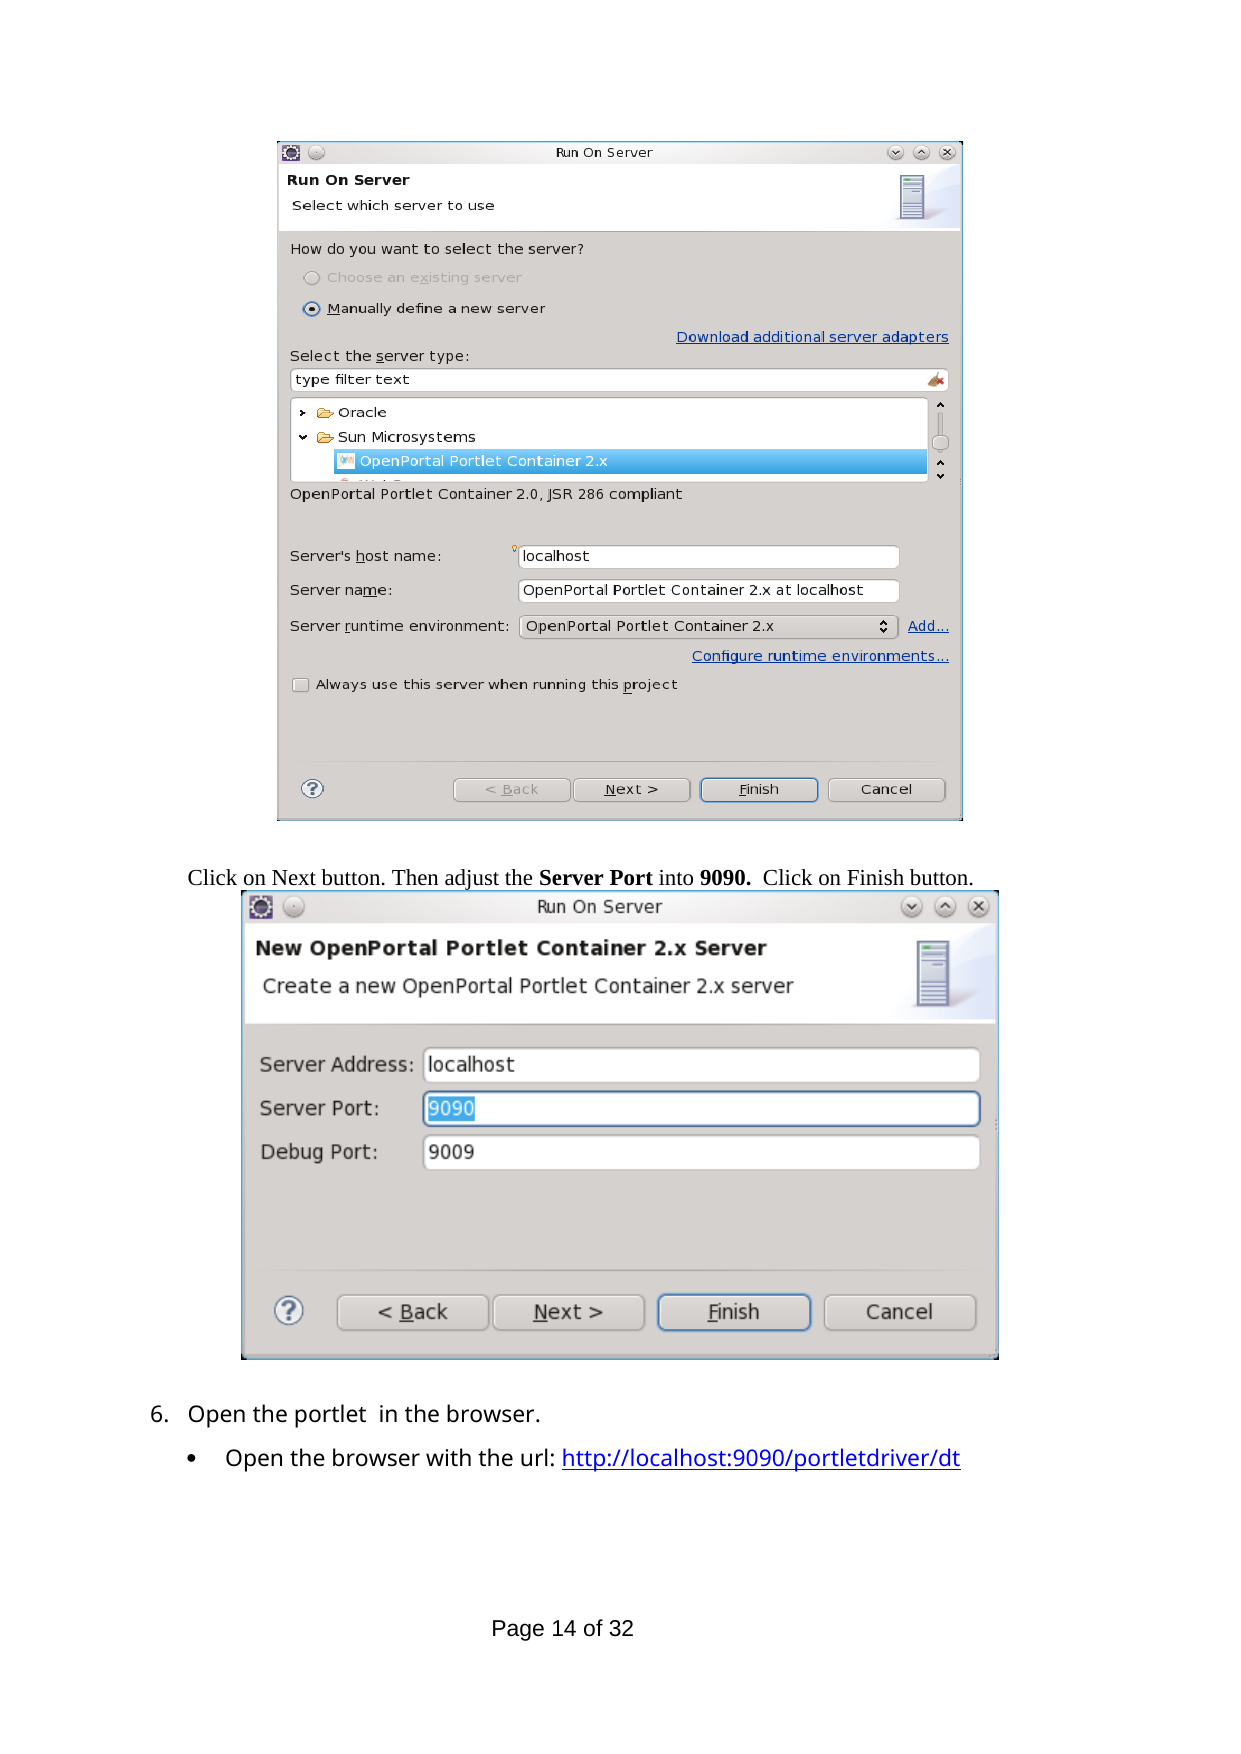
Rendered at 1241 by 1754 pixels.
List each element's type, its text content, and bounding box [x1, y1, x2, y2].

list Open the browser with the url: http://localhost:9090/portletdriver/dt [187, 1442, 1128, 1500]
picture [241, 890, 999, 1360]
text Click on Next button. Then adjust the Server Port into 9090. Click on Finish button. [187, 864, 1128, 891]
subtitle Open the portlet in the browser. [150, 1398, 1128, 1430]
picture [277, 141, 964, 821]
